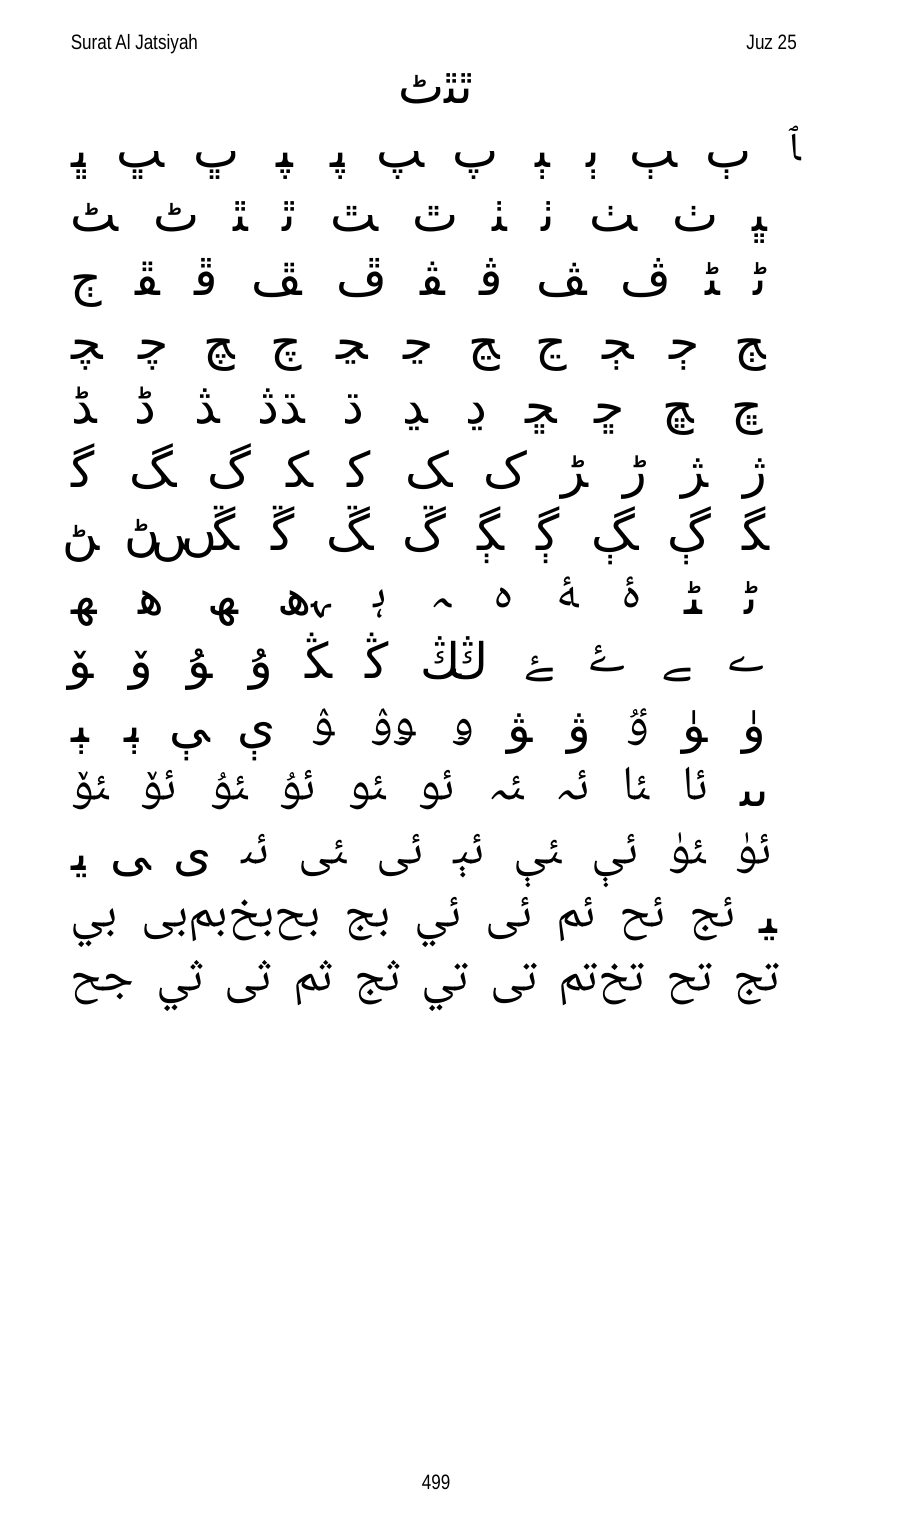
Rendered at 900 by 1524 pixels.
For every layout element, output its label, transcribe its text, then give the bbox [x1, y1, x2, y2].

text ﭾ ﭿ ﮀ ﮁ ﮂ ﮃ ﮄ ﮅﮆ ﮇ ﮈ ﮉ [71, 379, 801, 443]
text ﭳ ﭴ ﭵ ﭶ ﭷ ﭸ ﭹ ﭺ ﭻ ﭼ ﭽ [71, 315, 801, 379]
text ﮊ ﮋ ﮌ ﮍ ﮎ ﮏ ﮐ ﮑ ﮒ ﮓ ﮔ [71, 443, 801, 507]
text ﯛ ﯜ ﯝ ﯞ ﯟ ﯠ ﯡﯢ ﯣ ﯤ ﯥ ﯦ ﯧ [71, 698, 801, 762]
text ﭝ ﭞ ﭟ ﭠ ﭡ ﭢ ﭣ ﭤ ﭥ ﭦ ﭧ [71, 188, 801, 252]
text ﮢ ﮣ ﮤ ﮥ ﮦ ﮧ ﮨ ﮩﮪ ﮫ ﮬ ﮭ [71, 571, 801, 635]
text ﭑ ﭒ ﭓ ﭔ ﭕ ﭖ ﭗ ﭘ ﭙ ﭚ ﭛ ﭜ [71, 124, 801, 188]
text ﯴ ﯵ ﯶ ﯷ ﯸ ﯹ ﯺ ﯻ ﯼ ﯽ ﯾ [71, 826, 801, 890]
text ﭤﭥﭦ [71, 60, 801, 124]
text ﮕ ﮖ ﮗ ﮘ ﮙ ﮚ ﮛ ﮜ ﮝﮞﮟﮠ ﮡ [71, 507, 801, 571]
text ﯿ ﰀ ﰁ ﰂ ﰃ ﰄ ﰅ ﰆﰇﰈﰉ ﰊ [71, 890, 801, 954]
text ﯨﯩ ﯪ ﯫ ﯬ ﯭ ﯮ ﯯ ﯰ ﯱ ﯲ ﯳ [71, 762, 801, 826]
text ﮮ ﮯ ﮰ ﮱ ﯓﯔ ﯕ ﯖ ﯗ ﯘ ﯙ ﯚ [71, 635, 801, 698]
text ﭨ ﭩ ﭪ ﭫ ﭬ ﭭ ﭮ ﭯ ﭰ ﭱ ﭲ [71, 252, 801, 315]
text ﰋ ﰌ ﰍﰎ ﰏ ﰐ ﰑ ﰒ ﰓ ﰔ ﰕ [71, 954, 801, 1018]
